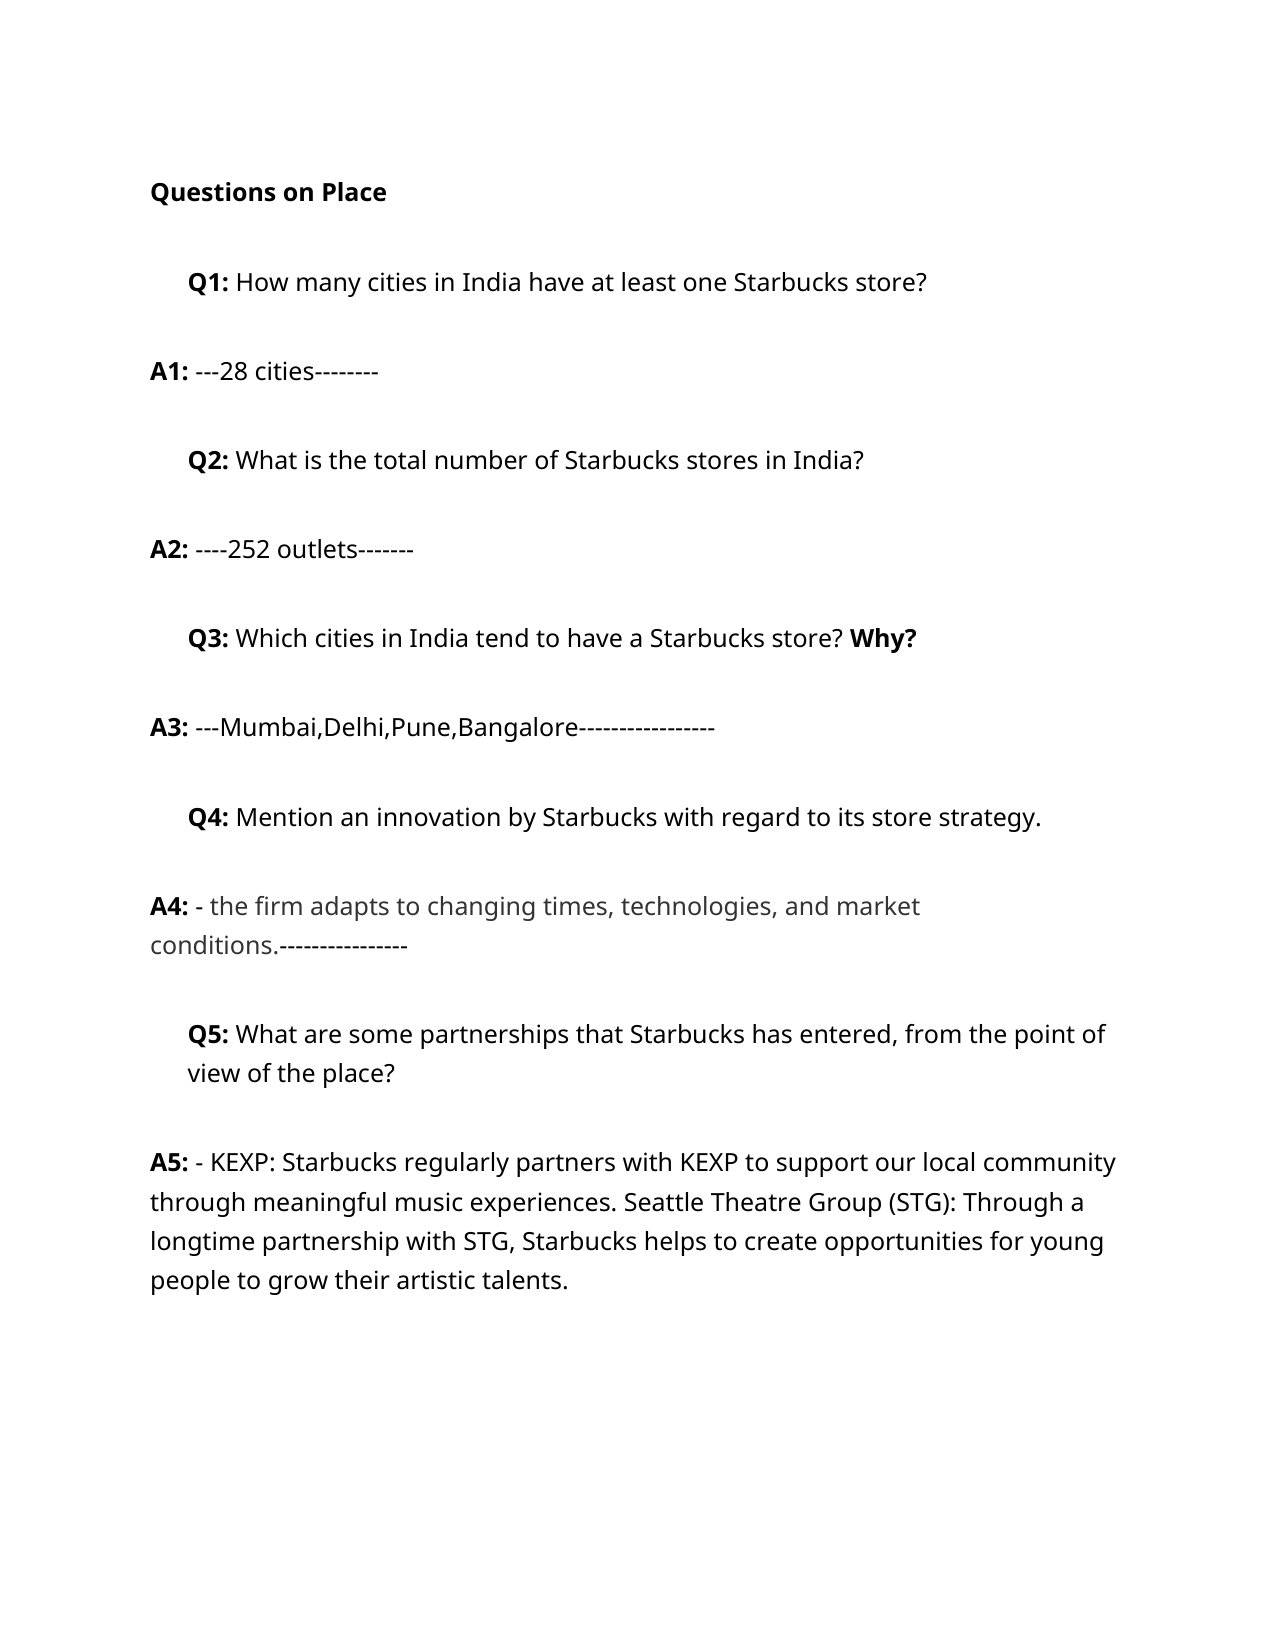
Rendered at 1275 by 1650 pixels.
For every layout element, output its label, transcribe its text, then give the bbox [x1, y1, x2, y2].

text Q2: What is the total number of Starbucks stores in India? [187, 442, 1125, 477]
text Q1: How many cities in India have at least one Starbucks store? [187, 264, 1125, 298]
text A2: ----252 outlets------- [150, 532, 1125, 566]
text A3: ---Mumbai,Delhi,Pune,Bangalore----------------- [150, 710, 1125, 744]
text Questions on Place [150, 175, 1125, 209]
text Q4: Mention an innovation by Starbucks with regard to its store strategy. [187, 799, 1125, 833]
text A4: - the firm adapts to changing times, technologies, and market conditions.---------------- [150, 888, 1125, 962]
text Q3: Which cities in India tend to have a Starbucks store? Why? [187, 621, 1125, 655]
text Q5: What are some partnerships that Starbucks has entered, from the point of view of the place? [187, 1017, 1125, 1090]
text A1: ---28 cities-------- [150, 353, 1125, 387]
text A5: - KEXP: Starbucks regularly partners with KEXP to support our local community through meaningful music experiences. Seattle Theatre Group (STG): Through a longtime partnership with STG, Starbucks helps to create opportunities for young people to grow their artistic talents. [150, 1145, 1125, 1297]
